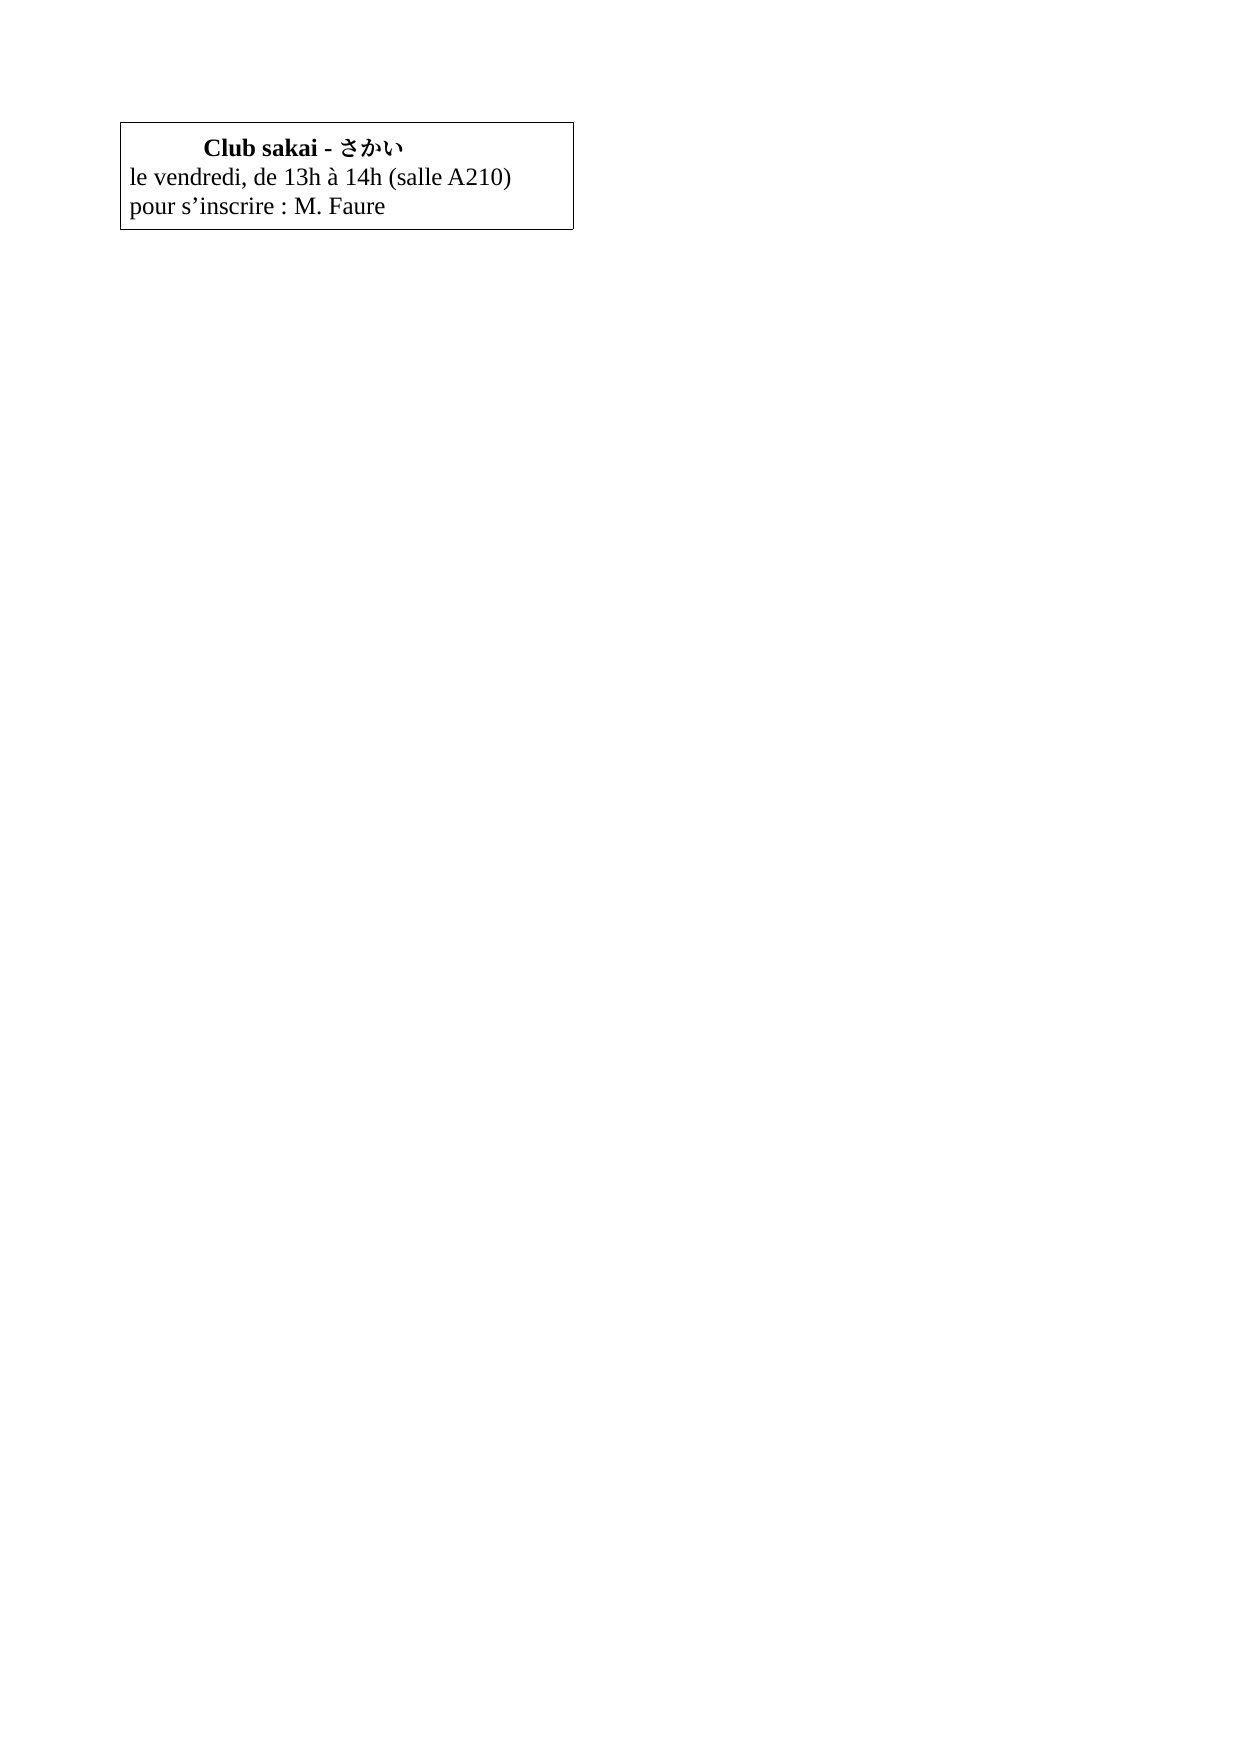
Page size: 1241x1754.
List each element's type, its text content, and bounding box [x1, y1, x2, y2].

text Club sakai - さかい [129, 131, 564, 162]
text le vendredi, de 13h à 14h (salle A210) [129, 162, 564, 191]
text pour s’inscrire : M. Faure [129, 191, 564, 220]
